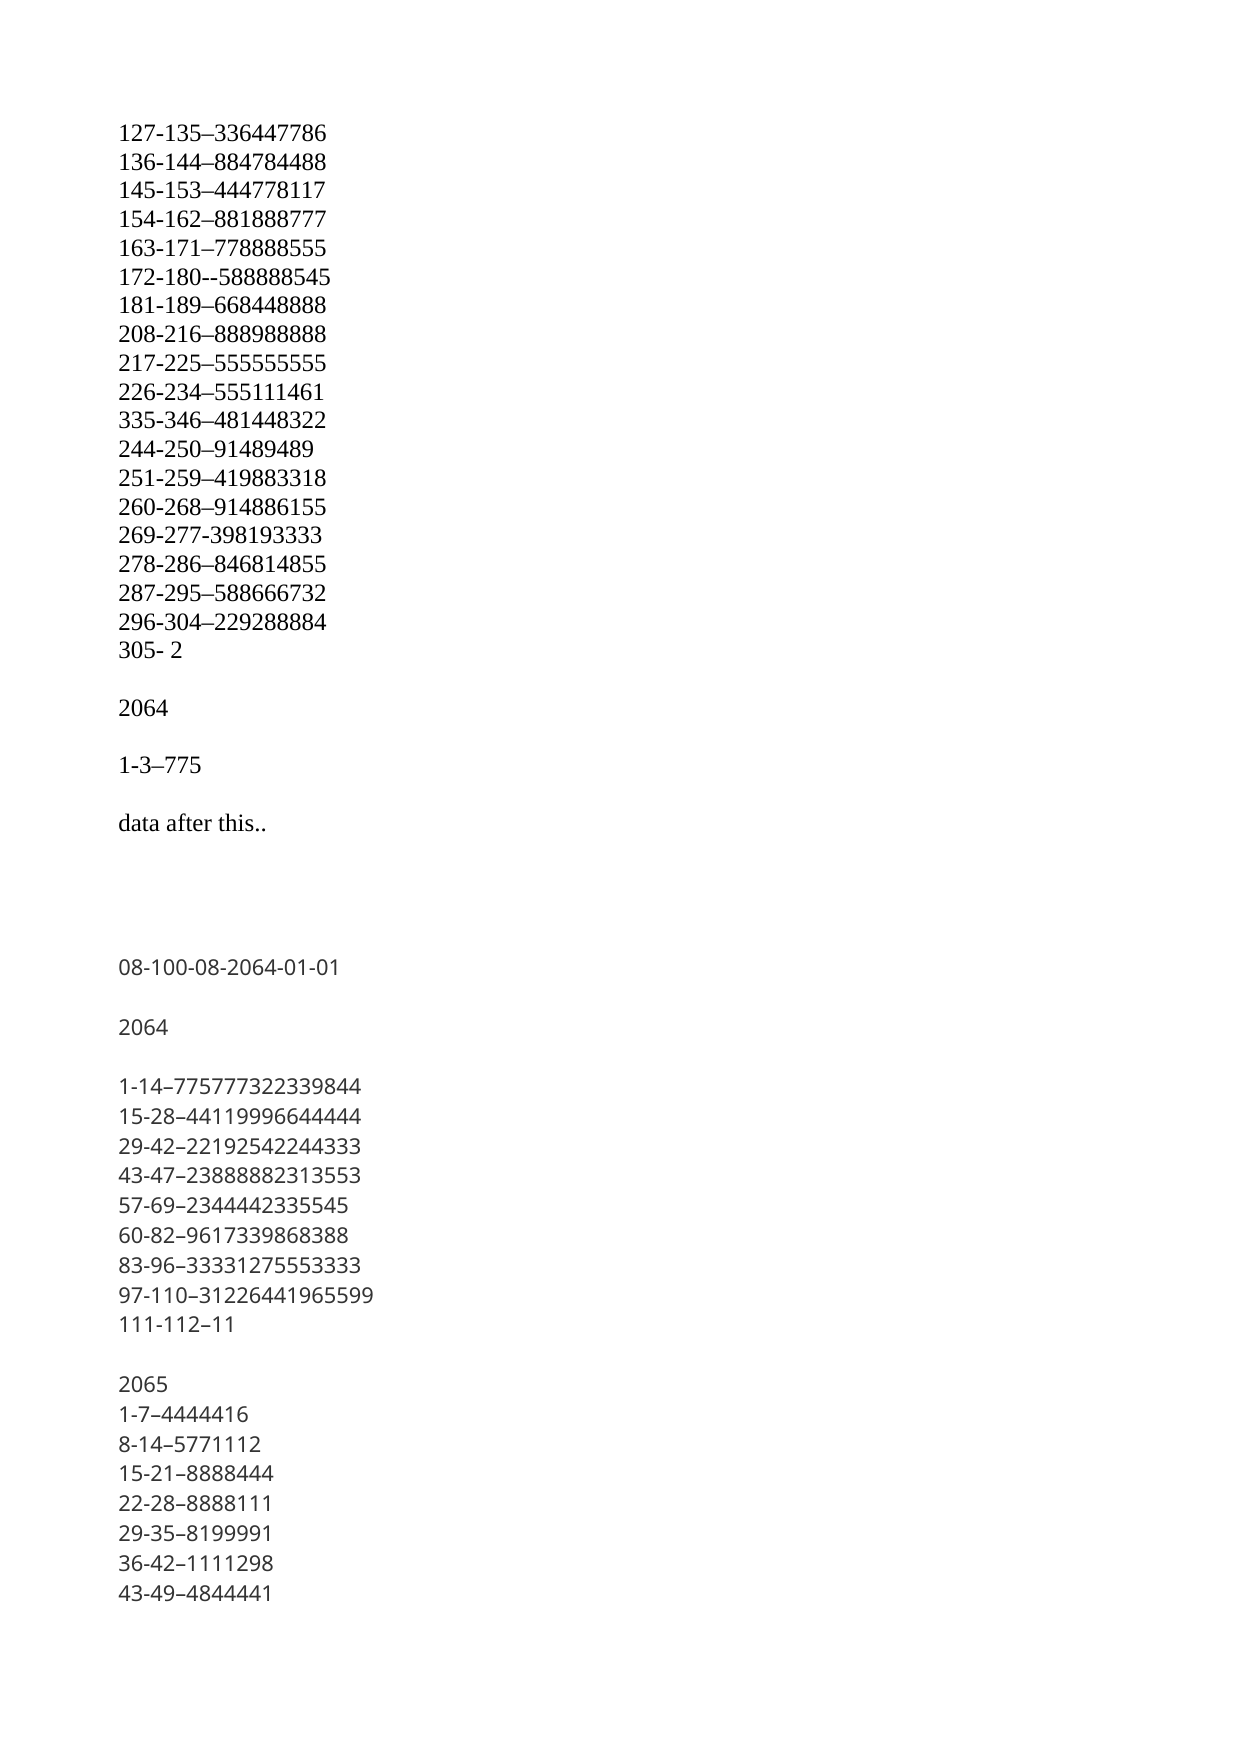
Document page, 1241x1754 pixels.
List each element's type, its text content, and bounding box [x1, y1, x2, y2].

text 29-42–22192542244333 [118, 1131, 1122, 1160]
text 57-69–2344442335545 [118, 1190, 1122, 1220]
text 2064 [118, 1011, 1122, 1041]
text 260-268–914886155 [118, 492, 1122, 521]
text 60-82–9617339868388 [118, 1220, 1122, 1250]
text 2065 [118, 1369, 1122, 1399]
text 244-250–91489489 [118, 434, 1122, 463]
text 163-171–778888555 [118, 233, 1122, 262]
text 8-14–5771112 [118, 1428, 1122, 1458]
text 251-259–419883318 [118, 463, 1122, 492]
text 335-346–481448322 [118, 406, 1122, 434]
text 269-277-398193333 [118, 521, 1122, 549]
text data after this.. [118, 808, 1122, 837]
text 217-225–555555555 [118, 348, 1122, 377]
text 145-153–444778117 [118, 176, 1122, 204]
text 111-112–11 [118, 1309, 1122, 1339]
text 208-216–888988888 [118, 319, 1122, 348]
text 1-7–4444416 [118, 1399, 1122, 1428]
text 278-286–846814855 [118, 549, 1122, 578]
text 226-234–555111461 [118, 377, 1122, 406]
text 22-28–8888111 [118, 1488, 1122, 1518]
text 43-49–4844441 [118, 1577, 1122, 1607]
text 296-304–229288884 [118, 607, 1122, 636]
text 83-96–33331275553333 [118, 1250, 1122, 1279]
text 305- 2 [118, 636, 1122, 664]
text 181-189–668448888 [118, 291, 1122, 319]
text 1-3–775 [118, 751, 1122, 779]
text 127-135–336447786 [118, 118, 1122, 147]
text 172-180--588888545 [118, 262, 1122, 291]
text 97-110–31226441965599 [118, 1279, 1122, 1309]
text 1-14–775777322339844 [118, 1071, 1122, 1101]
text 287-295–588666732 [118, 578, 1122, 607]
text 136-144–884784488 [118, 147, 1122, 176]
text 43-47–23888882313553 [118, 1160, 1122, 1190]
text 15-21–8888444 [118, 1458, 1122, 1488]
text 15-28–44119996644444 [118, 1101, 1122, 1131]
text 36-42–1111298 [118, 1548, 1122, 1577]
text 29-35–8199991 [118, 1518, 1122, 1548]
text 2064 [118, 693, 1122, 722]
text 08-100-08-2064-01-01 [118, 952, 1122, 982]
text 154-162–881888777 [118, 204, 1122, 233]
